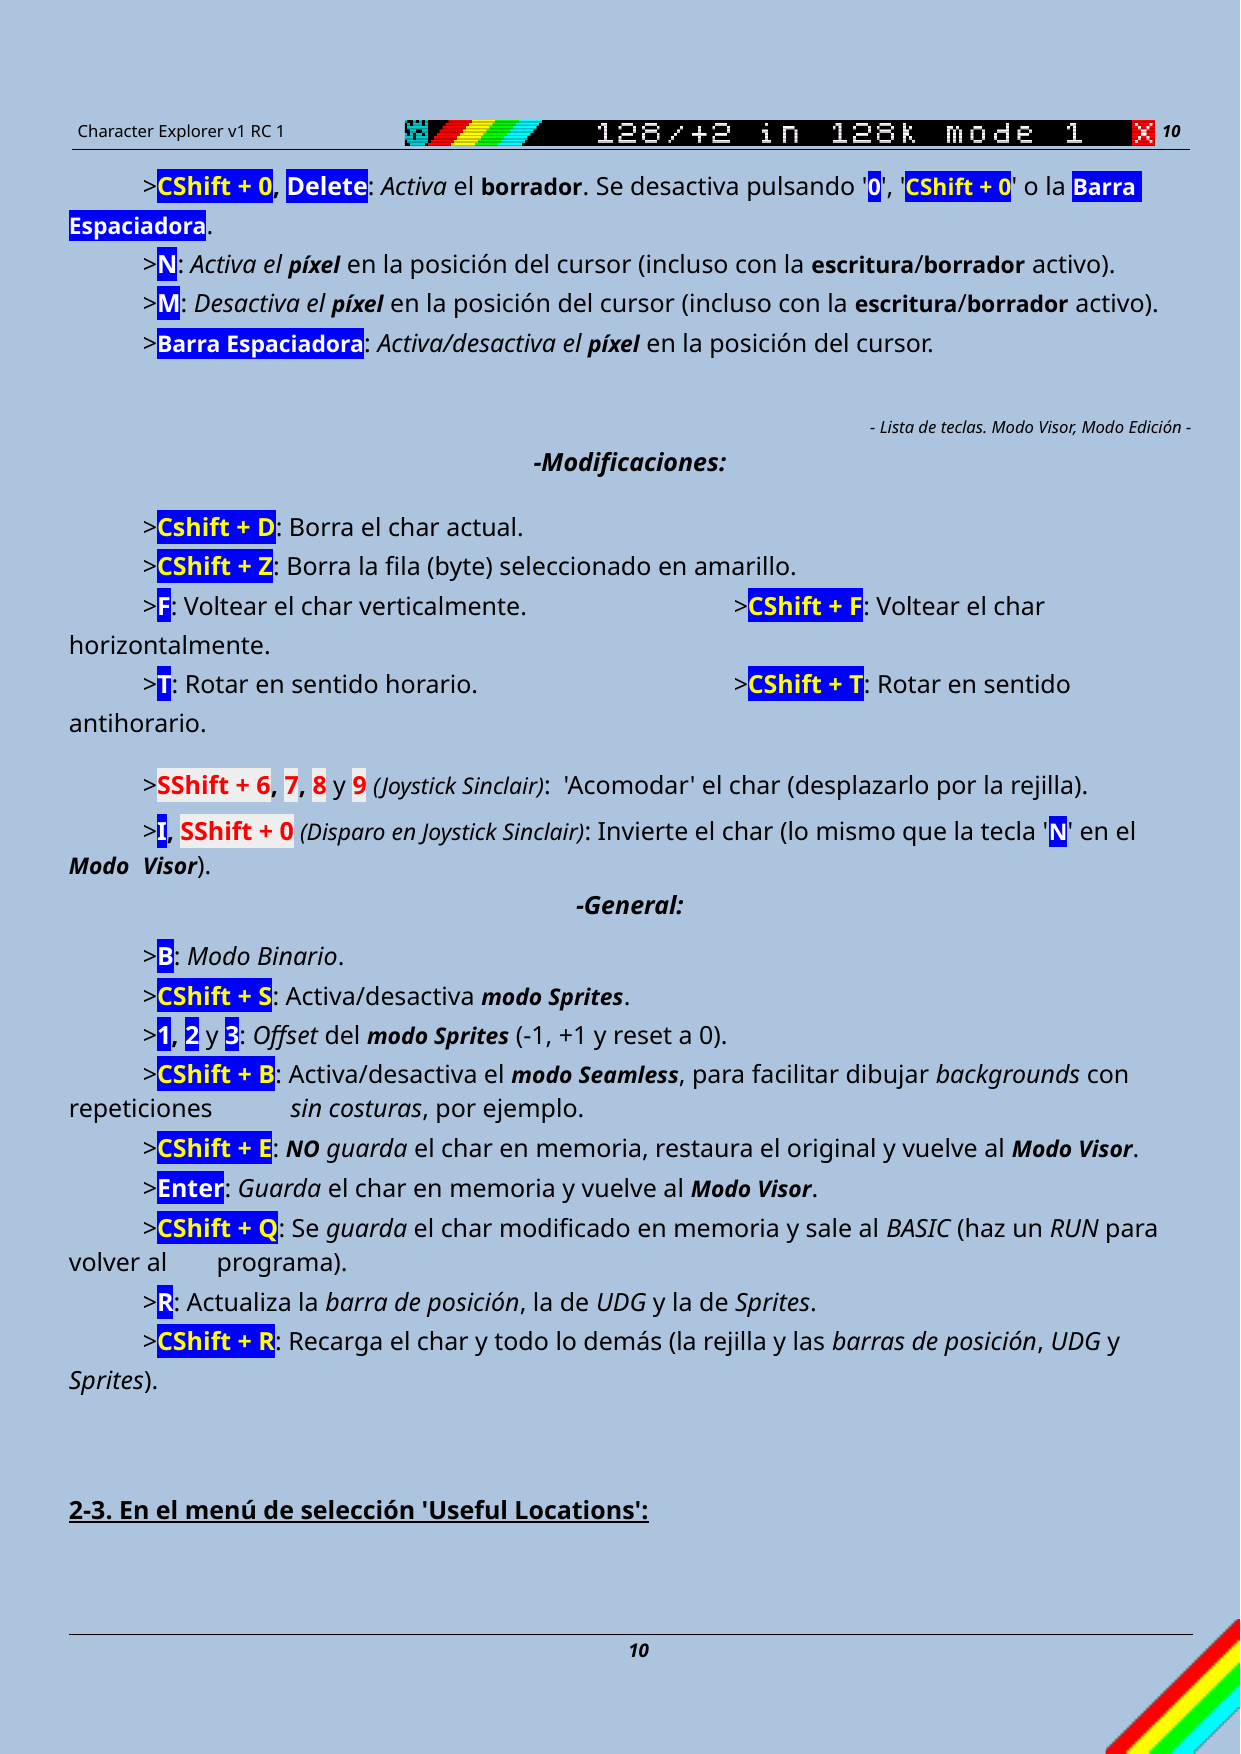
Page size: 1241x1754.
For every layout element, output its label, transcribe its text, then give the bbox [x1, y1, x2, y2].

text >R: Actualiza la barra de posición, la de UDG y la de Sprites. [69, 1284, 1193, 1319]
text >N: Activa el píxel en la posición del cursor (incluso con la escritura/borrador activo). [69, 247, 1193, 281]
text >F: Voltear el char verticalmente. >CShift + F: Voltear el char horizontalmente. [69, 588, 1193, 661]
text >1, 2 y 3: Offset del modo Sprites (-1, +1 y reset a 0). [69, 1017, 1193, 1051]
text 2-3. En el menú de selección 'Useful Locations': [69, 1492, 1193, 1526]
text >CShift + E: NO guarda el char en memoria, restaura el original y vuelve al Modo Visor. [69, 1131, 1193, 1164]
text >CShift + R: Recarga el char y todo lo demás (la rejilla y las barras de posición, UDG y Sprites). [69, 1324, 1193, 1397]
picture [404, 120, 1155, 146]
text -General: [69, 888, 1193, 922]
text >CShift + B: Activa/desactiva el modo Seamless, para facilitar dibujar backgrounds con repeticiones sin costuras, por ejemplo. [69, 1056, 1193, 1124]
text >I, SShift + 0 (Disparo en Joystick Sinclair): Invierte el char (lo mismo que la tecla 'N' en el Modo Visor). [69, 814, 1193, 882]
text >T: Rotar en sentido horario. >CShift + T: Rotar en sentido antihorario. [69, 666, 1193, 740]
text >CShift + Z: Borra la fila (byte) seleccionado en amarillo. [69, 549, 1193, 583]
text >B: Modo Binario. [69, 939, 1193, 973]
text >CShift + Q: Se guarda el char modificado en memoria y sale al BASIC (haz un RUN para volver al programa). [69, 1211, 1193, 1279]
text >CShift + S: Activa/desactiva modo Sprites. [69, 978, 1193, 1012]
text >SShift + 6, 7, 8 y 9 (Joystick Sinclair): 'Acomodar' el char (desplazarlo por la rejilla). [69, 768, 1193, 802]
text >Barra Espaciadora: Activa/desactiva el píxel en la posición del cursor. [69, 325, 1193, 359]
text >Cshift + D: Borra el char actual. [69, 510, 1193, 544]
text >M: Desactiva el píxel en la posición del cursor (incluso con la escritura/borrador activo). [69, 286, 1193, 320]
text -Modificaciones: [69, 444, 1193, 478]
text - Lista de teclas. Modo Visor, Modo Edición - [69, 416, 1193, 438]
picture [1105, 1619, 1241, 1754]
text >Enter: Guarda el char en memoria y vuelve al Modo Visor. [69, 1171, 1193, 1204]
text >CShift + 0, Delete: Activa el borrador. Se desactiva pulsando '0', 'CShift + 0' o la Barra Espaciadora. [69, 169, 1193, 242]
